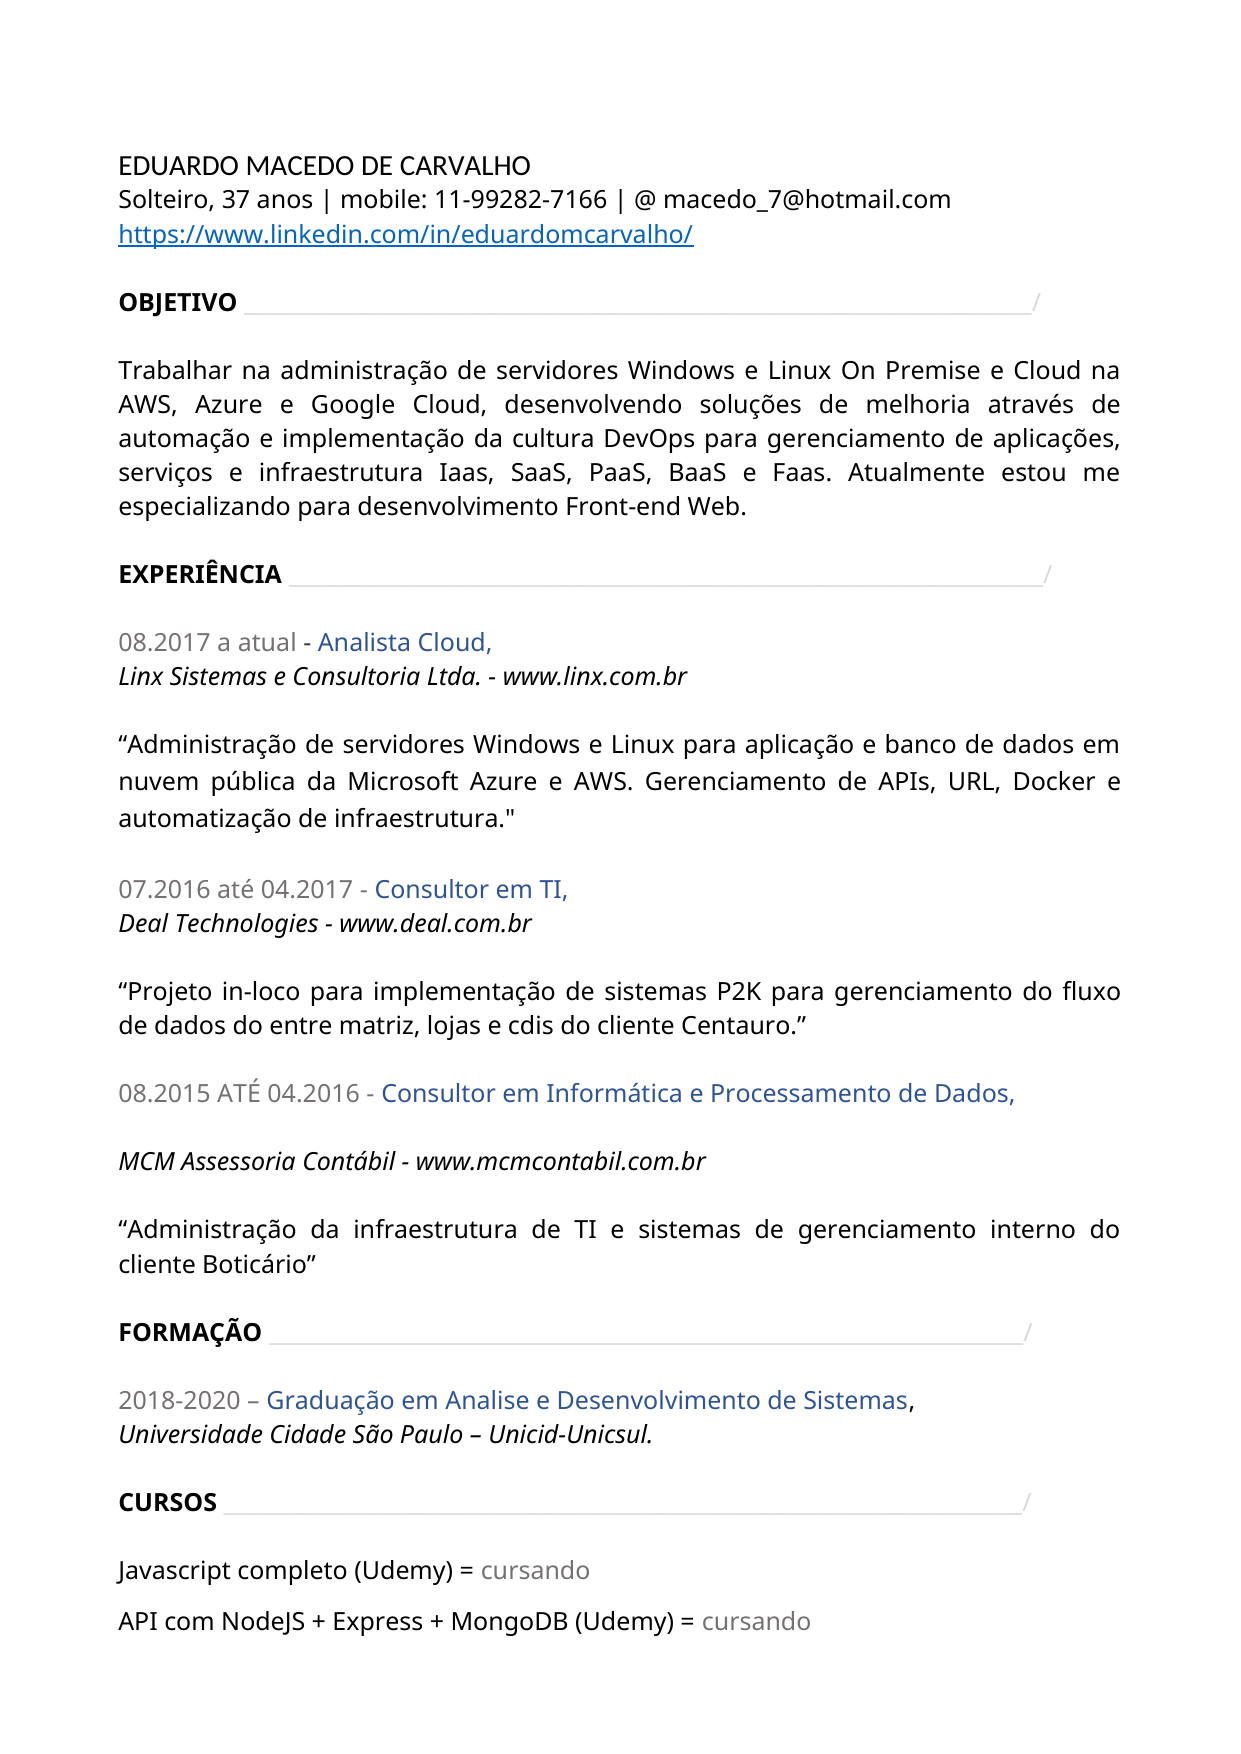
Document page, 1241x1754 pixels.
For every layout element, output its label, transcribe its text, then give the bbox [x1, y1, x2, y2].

text “Administração da infraestrutura de TI e sistemas de gerenciamento interno do cliente Boticário” [118, 1212, 1122, 1280]
text Solteiro, 37 anos | mobile: 11-99282-7166 | @ macedo_7@hotmail.com [118, 182, 1122, 216]
text “Administração de servidores Windows e Linux para aplicação e banco de dados em nuvem pública da Microsoft Azure e AWS. Gerenciamento de APIs, URL, Docker e automatização de infraestrutura." [118, 727, 1122, 835]
text https://www.linkedin.com/in/eduardomcarvalho/ [118, 216, 1122, 250]
text CURSOS ________________________________________________________________________/ [118, 1485, 1122, 1519]
text Javascript completo (Udemy) = cursando [118, 1553, 1122, 1587]
text Universidade Cidade São Paulo – Unicid-Unicsul. [118, 1417, 1122, 1451]
text Trabalhar na administração de servidores Windows e Linux On Premise e Cloud na AWS, Azure e Google Cloud, desenvolvendo soluções de melhoria através de automação e implementação da cultura DevOps para gerenciamento de aplicações, serviços e infraestrutura Iaas, SaaS, PaaS, BaaS e Faas. Atualmente estou me especializando para desenvolvimento Front-end Web. [118, 352, 1122, 523]
text “Projeto in-loco para implementação de sistemas P2K para gerenciamento do fluxo de dados do entre matriz, lojas e cdis do cliente Centauro.” [118, 974, 1122, 1042]
text EDUARDO MACEDO DE CARVALHO [118, 147, 1122, 182]
text FORMAÇÃO ____________________________________________________________________/ [118, 1314, 1122, 1348]
text 2018-2020 – Graduação em Analise e Desenvolvimento de Sistemas, [118, 1382, 1122, 1417]
text MCM Assessoria Contábil - www.mcmcontabil.com.br [118, 1144, 1122, 1178]
text 07.2016 até 04.2017 - Consultor em TI, [118, 872, 1122, 906]
text Linx Sistemas e Consultoria Ltda. - www.linx.com.br [118, 659, 1122, 693]
text 08.2015 ATÉ 04.2016 - Consultor em Informática e Processamento de Dados, [118, 1076, 1122, 1144]
text OBJETIVO _______________________________________________________________________/ [118, 284, 1122, 318]
text 08.2017 a atual - Analista Cloud, [118, 625, 1122, 659]
text EXPERIÊNCIA ____________________________________________________________________/ [118, 557, 1122, 591]
text Deal Technologies - www.deal.com.br [118, 906, 1122, 940]
text API com NodeJS + Express + MongoDB (Udemy) = cursando [118, 1604, 1122, 1638]
